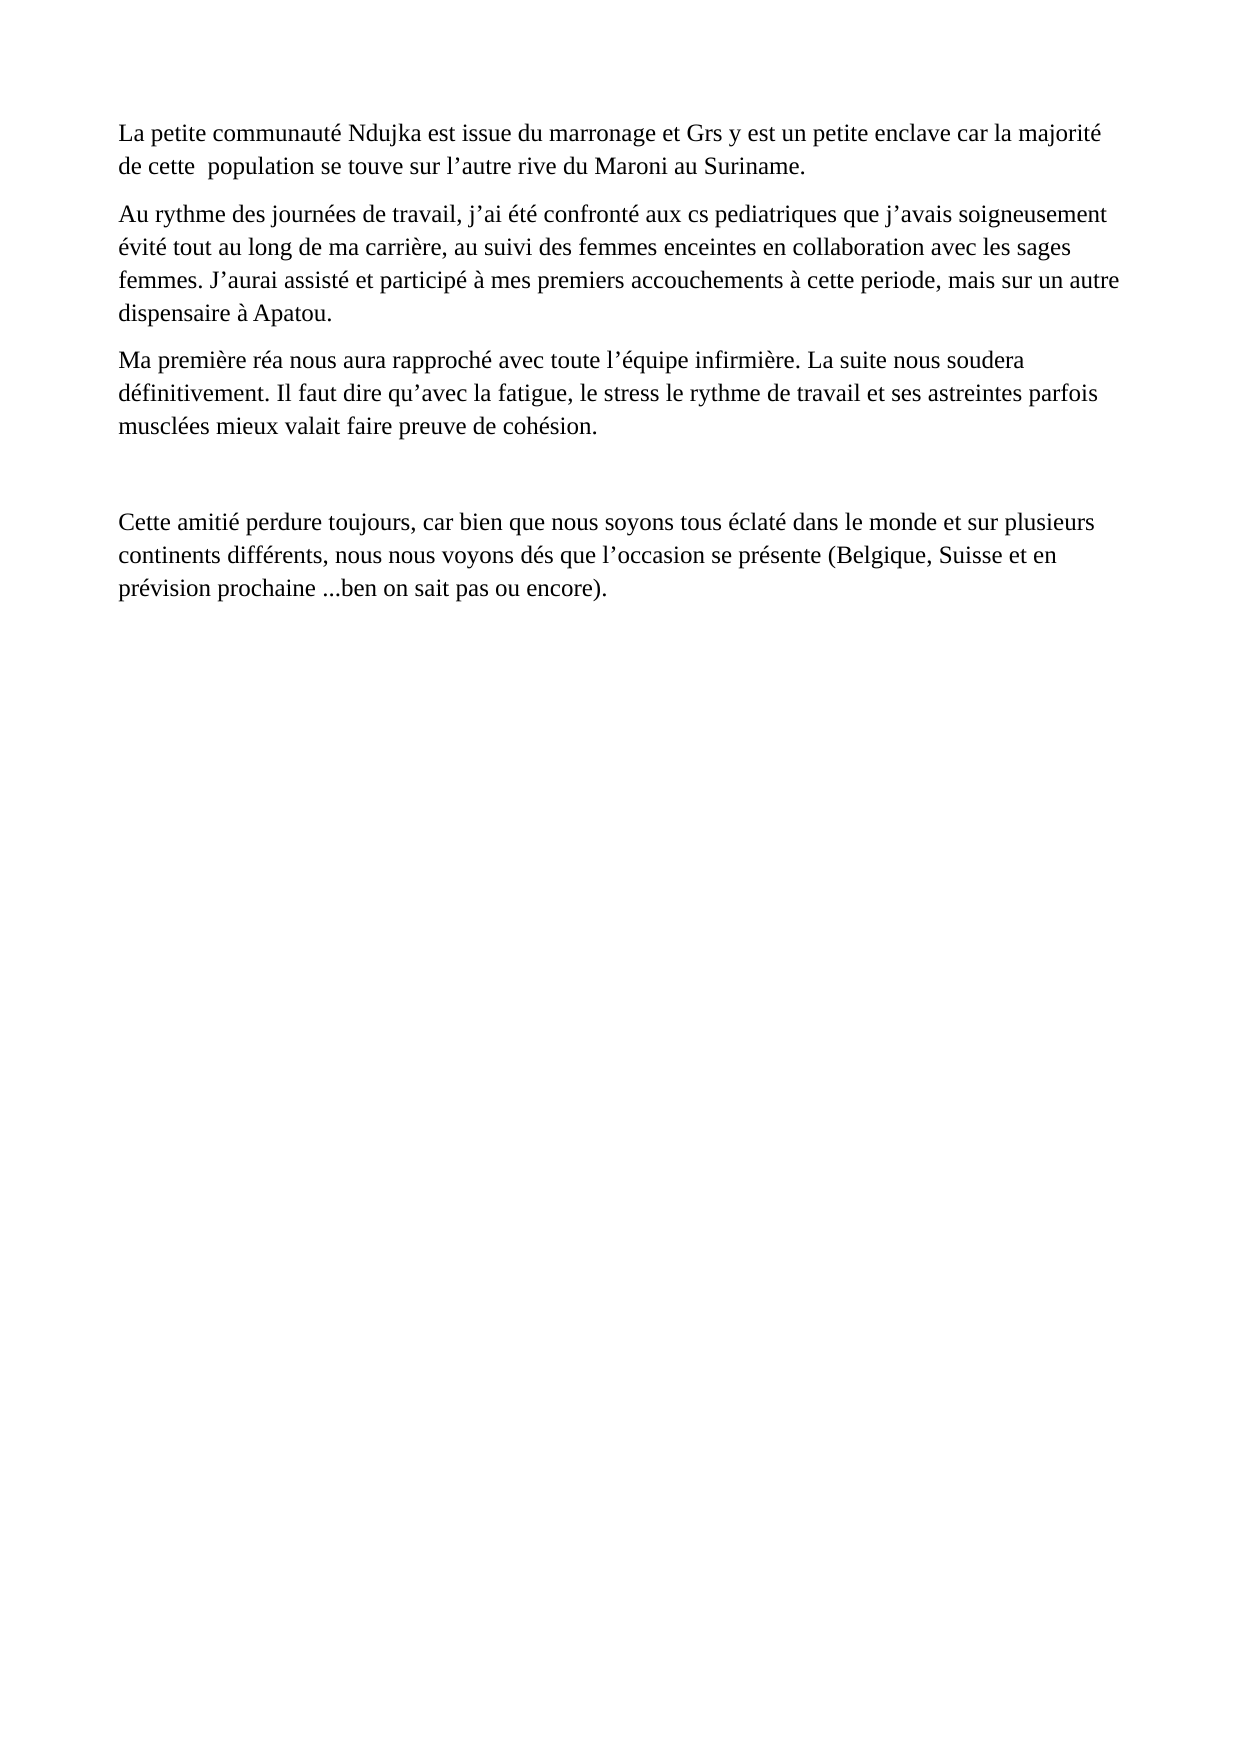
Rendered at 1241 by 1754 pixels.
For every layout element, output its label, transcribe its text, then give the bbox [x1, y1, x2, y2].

text Cette amitié perdure toujours, car bien que nous soyons tous éclaté dans le monde et sur plusieurs continents différents, nous nous voyons dés que l’occasion se présente (Belgique, Suisse et en prévision prochaine ...ben on sait pas ou encore). [118, 507, 1122, 601]
text Ma première réa nous aura rapproché avec toute l’équipe infirmière. La suite nous soudera définitivement. Il faut dire qu’avec la fatigue, le stress le rythme de travail et ses astreintes parfois musclées mieux valait faire preuve de cohésion. [118, 345, 1122, 440]
text Au rythme des journées de travail, j’ai été confronté aux cs pediatriques que j’avais soigneusement évité tout au long de ma carrière, au suivi des femmes enceintes en collaboration avec les sages femmes. J’aurai assisté et participé à mes premiers accouchements à cette periode, mais sur un autre dispensaire à Apatou. [118, 199, 1122, 327]
text La petite communauté Ndujka est issue du marronage et Grs y est un petite enclave car la majorité de cette population se touve sur l’autre rive du Maroni au Suriname. [118, 118, 1122, 180]
